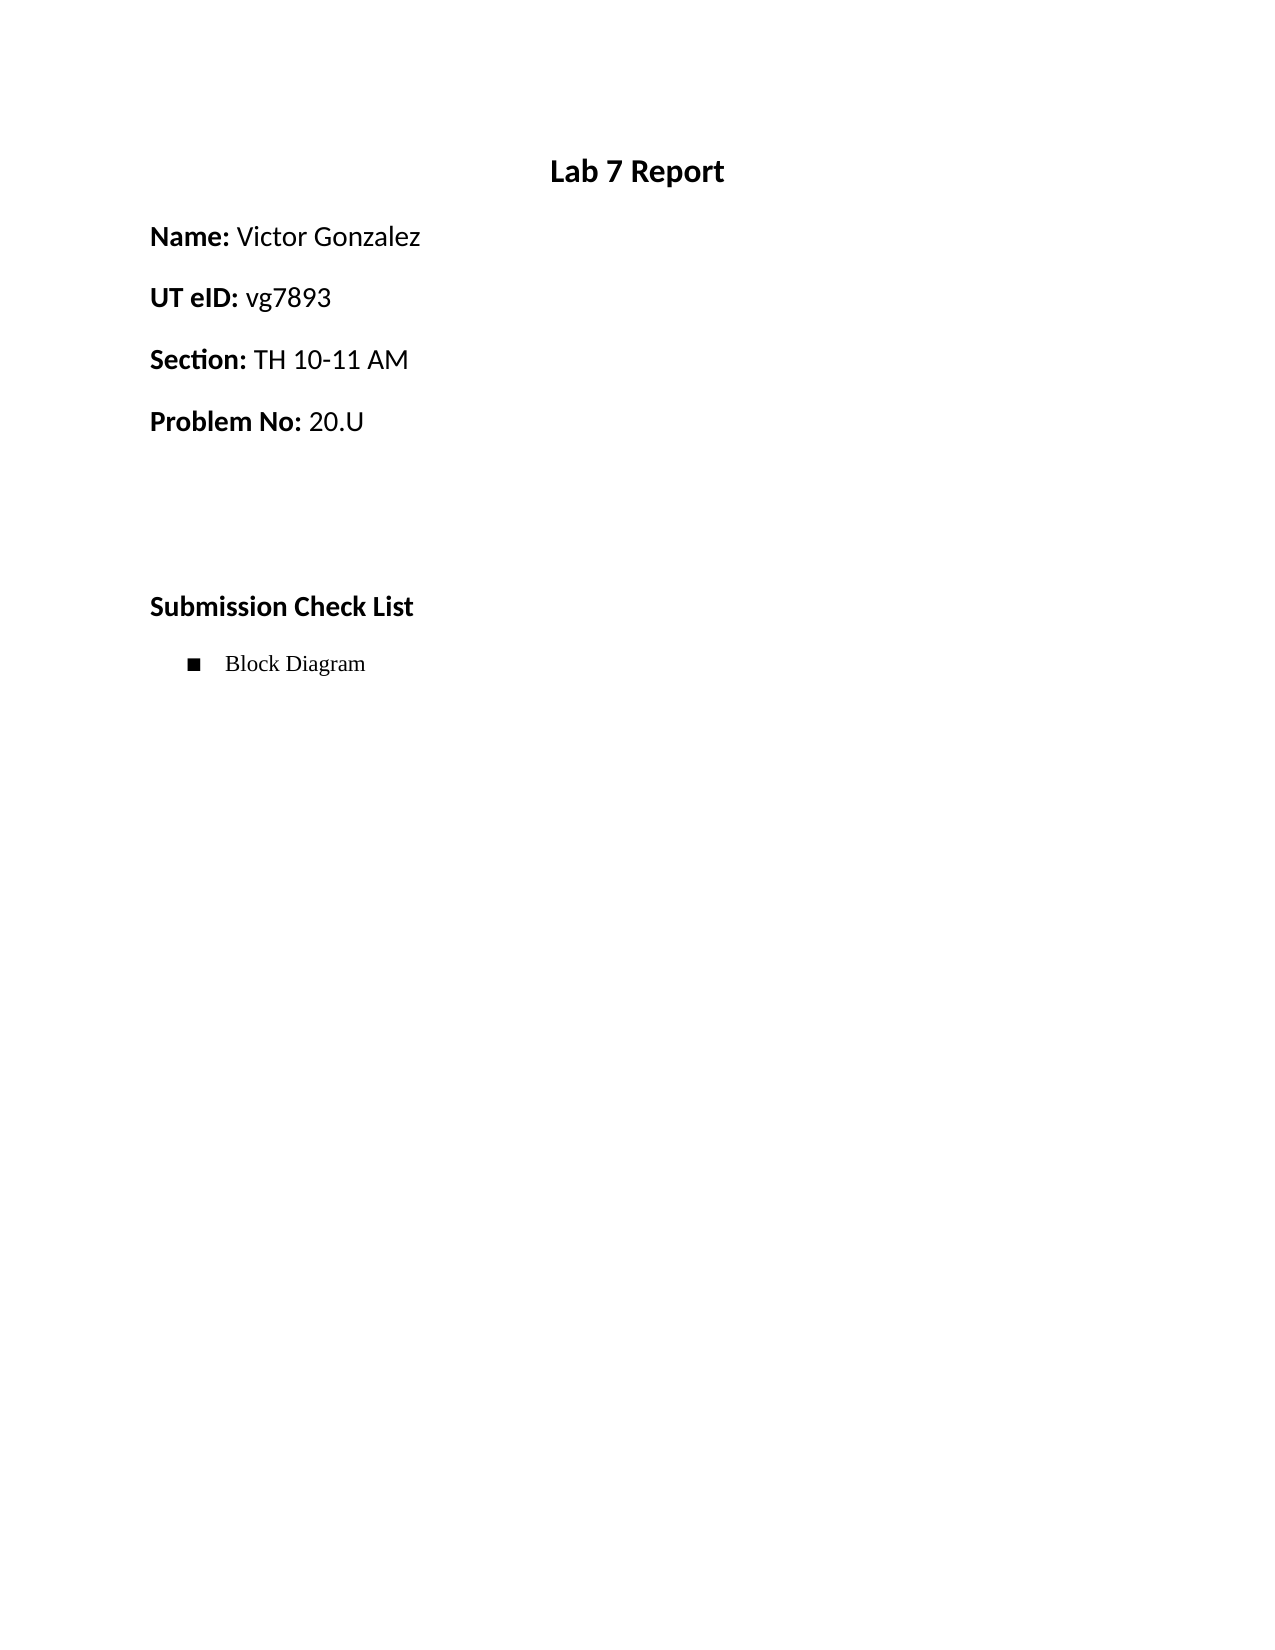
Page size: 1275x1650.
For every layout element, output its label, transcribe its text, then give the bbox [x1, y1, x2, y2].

text UT eID: vg7893 [150, 279, 1125, 315]
text Lab 7 Report [150, 150, 1125, 191]
text Name: Victor Gonzalez [150, 218, 1125, 253]
text Problem No: 20.U [150, 403, 1125, 438]
text Section: TH 10-11 AM [150, 341, 1125, 377]
list Block Diagram [187, 650, 1125, 676]
text Submission Check List [150, 588, 1125, 624]
